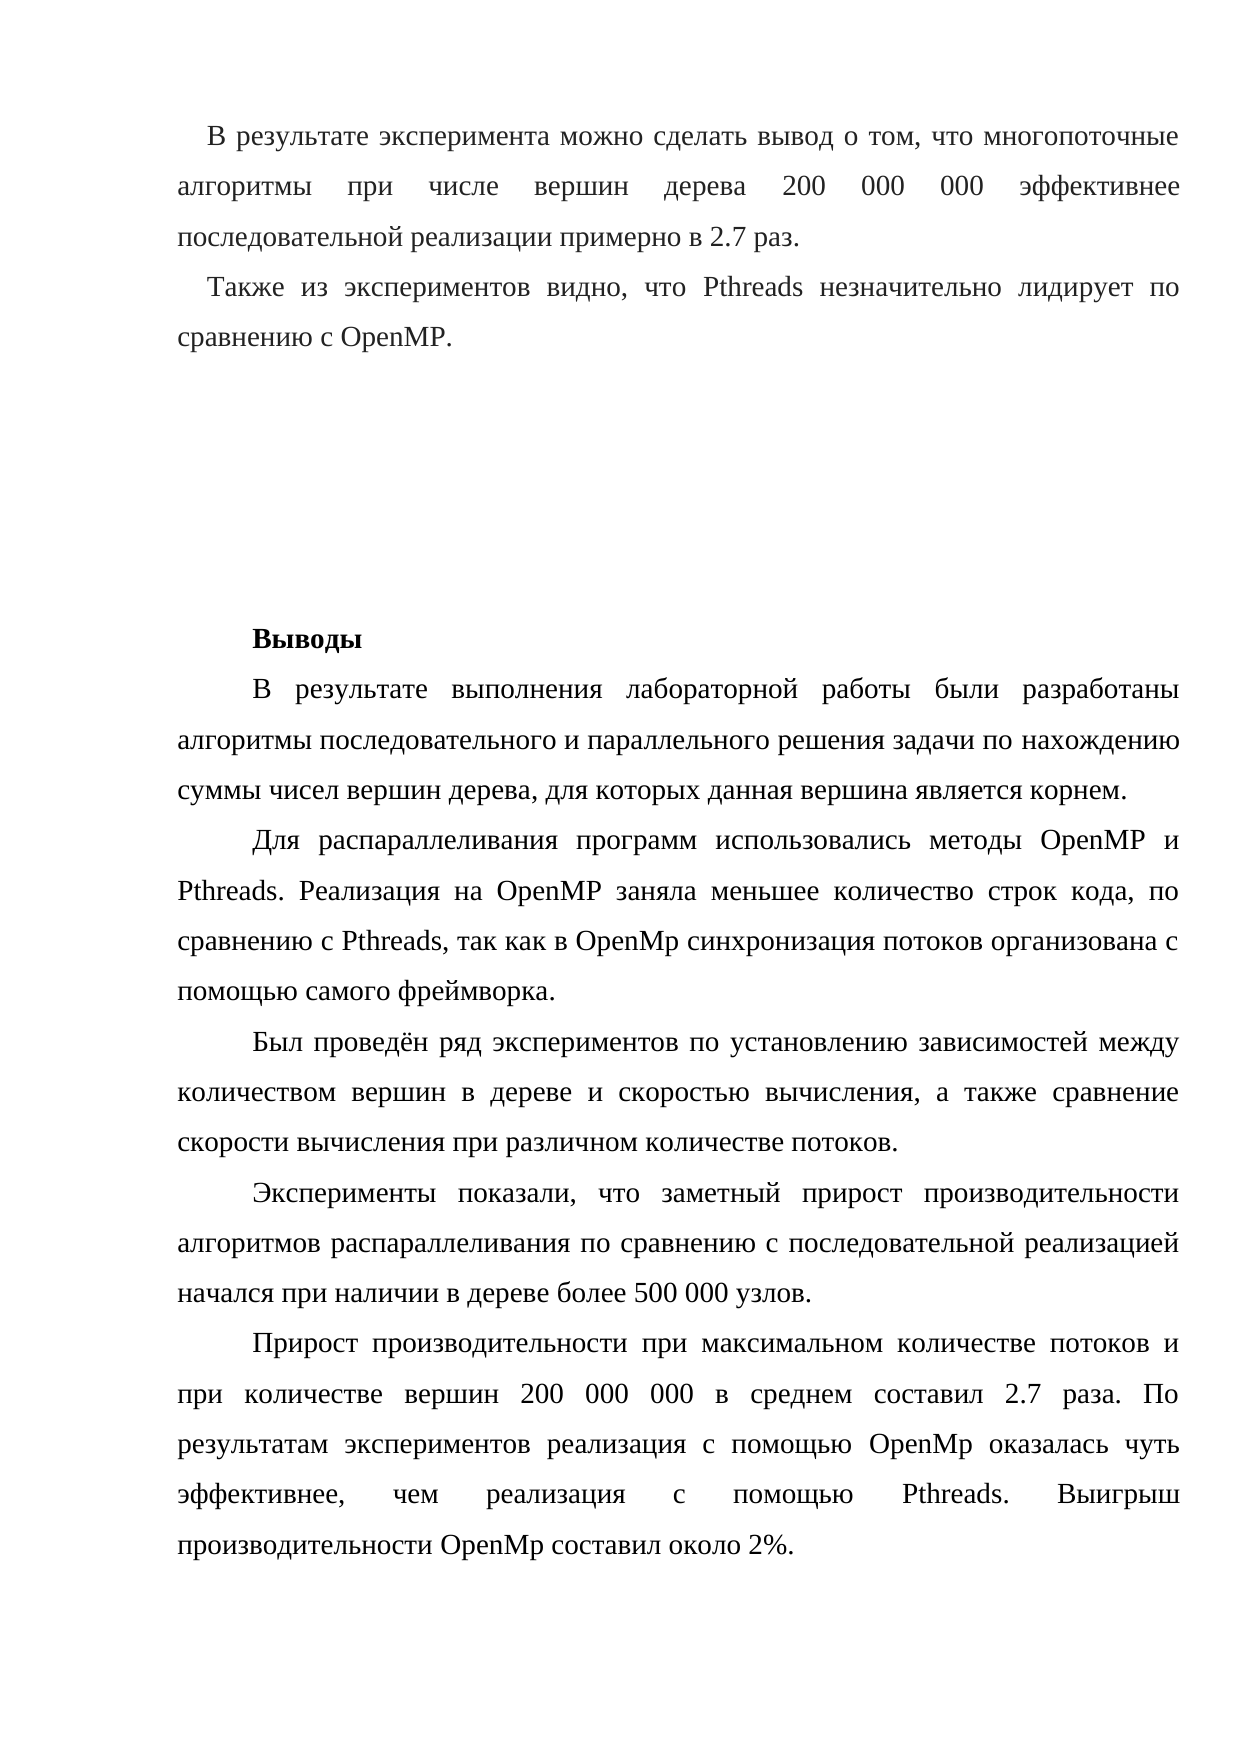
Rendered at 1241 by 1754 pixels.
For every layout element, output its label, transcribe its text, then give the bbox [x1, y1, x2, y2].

text Эксперименты показали, что заметный прирост производительности алгоритмов распараллеливания по сравнению с последовательной реализацией начался при наличии в дереве более 500 000 узлов. [177, 1175, 1180, 1309]
text В результате эксперимента можно сделать вывод о том, что многопоточные алгоритмы при числе вершин дерева 200 000 000 эффективнее последовательной реализации примерно в 2.7 раз. [177, 118, 1180, 252]
text Также из экспериментов видно, что Pthreads незначительно лидирует по сравнению с OpenMP. [177, 269, 1180, 353]
text Был проведён ряд экспериментов по установлению зависимостей между количеством вершин в дереве и скоростью вычисления, а также сравнение скорости вычисления при различном количестве потоков. [177, 1024, 1180, 1158]
text В результате выполнения лабораторной работы были разработаны алгоритмы последовательного и параллельного решения задачи по нахождению суммы чисел вершин дерева, для которых данная вершина является корнем. [177, 672, 1180, 806]
text Для распараллеливания программ использовались методы OpenMP и Pthreads. Реализация на OpenMP заняла меньшее количество строк кода, по сравнению с Pthreads, так как в OpenMp синхронизация потоков организована с помощью самого фреймворка. [177, 822, 1180, 1007]
text Прирост производительности при максимальном количестве потоков и при количестве вершин 200 000 000 в среднем составил 2.7 раза. По результатам экспериментов реализация с помощью OpenMp оказалась чуть эффективнее, чем реализация с помощью Pthreads. Выигрыш производительности OpenMp составил около 2%. [177, 1326, 1180, 1560]
text Выводы [177, 621, 1180, 655]
